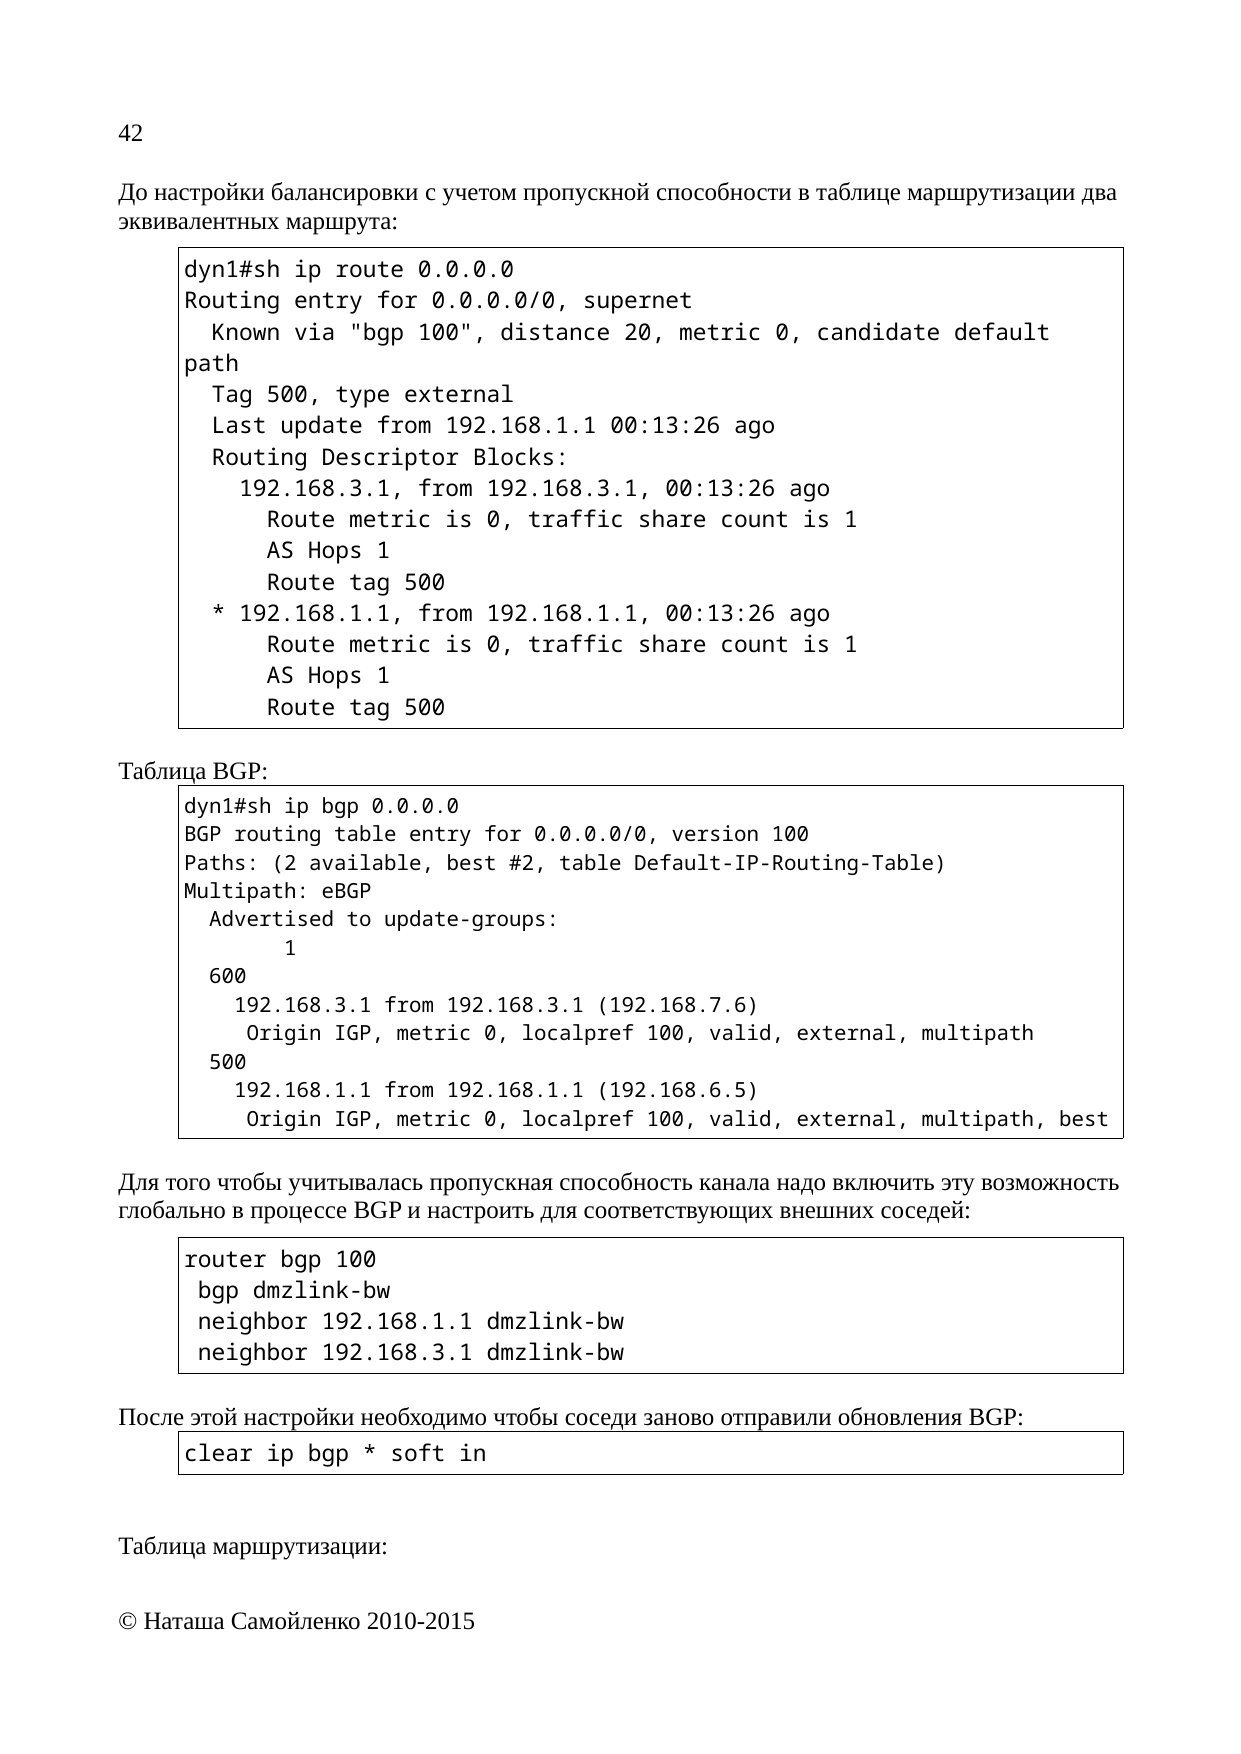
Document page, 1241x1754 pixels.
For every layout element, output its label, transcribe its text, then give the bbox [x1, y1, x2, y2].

table_header dyn1#sh ip route 0.0.0.0 Routing entry for 0.0.0.0/0, supernet Known via "bgp 100", distance 20, metric 0, candidate default path Tag 500, type external Last update from 192.168.1.1 00:13:26 ago Routing Descriptor Blocks: 192.168.3.1, from 192.168.3.1, 00:13:26 ago Route metric is 0, traffic share count is 1 AS Hops 1 Route tag 500 * 192.168.1.1, from 192.168.1.1, 00:13:26 ago Route metric is 0, traffic share count is 1 AS Hops 1 Route tag 500 [179, 248, 1123, 727]
text Для того чтобы учитывалась пропускная способность канала надо включить эту возможность глобально в процессе BGP и настроить для соответствующих внешних соседей: [118, 1167, 1122, 1224]
text После этой настройки необходимо чтобы соседи заново отправили обновления BGP: [118, 1402, 1122, 1431]
table_header router bgp 100 bgp dmzlink-bw neighbor 192.168.1.1 dmzlink-bw neighbor 192.168.3.1 dmzlink-bw [179, 1238, 1123, 1373]
text До настройки балансировки с учетом пропускной способности в таблице маршрутизации два эквивалентных маршрута: [118, 177, 1122, 234]
text Таблица BGP: [118, 756, 1122, 785]
table_header dyn1#sh ip bgp 0.0.0.0 BGP routing table entry for 0.0.0.0/0, version 100 Paths: (2 available, best #2, table Default-IP-Routing-Table) Multipath: eBGP Advertised to update-groups: 1 600 192.168.3.1 from 192.168.3.1 (192.168.7.6) Origin IGP, metric 0, localpref 100, valid, external, multipath 500 192.168.1.1 from 192.168.1.1 (192.168.6.5) Origin IGP, metric 0, localpref 100, valid, external, multipath, best [179, 786, 1123, 1138]
table_header clear ip bgp * soft in [179, 1432, 1123, 1474]
text Таблица маршрутизации: [118, 1531, 1122, 1560]
